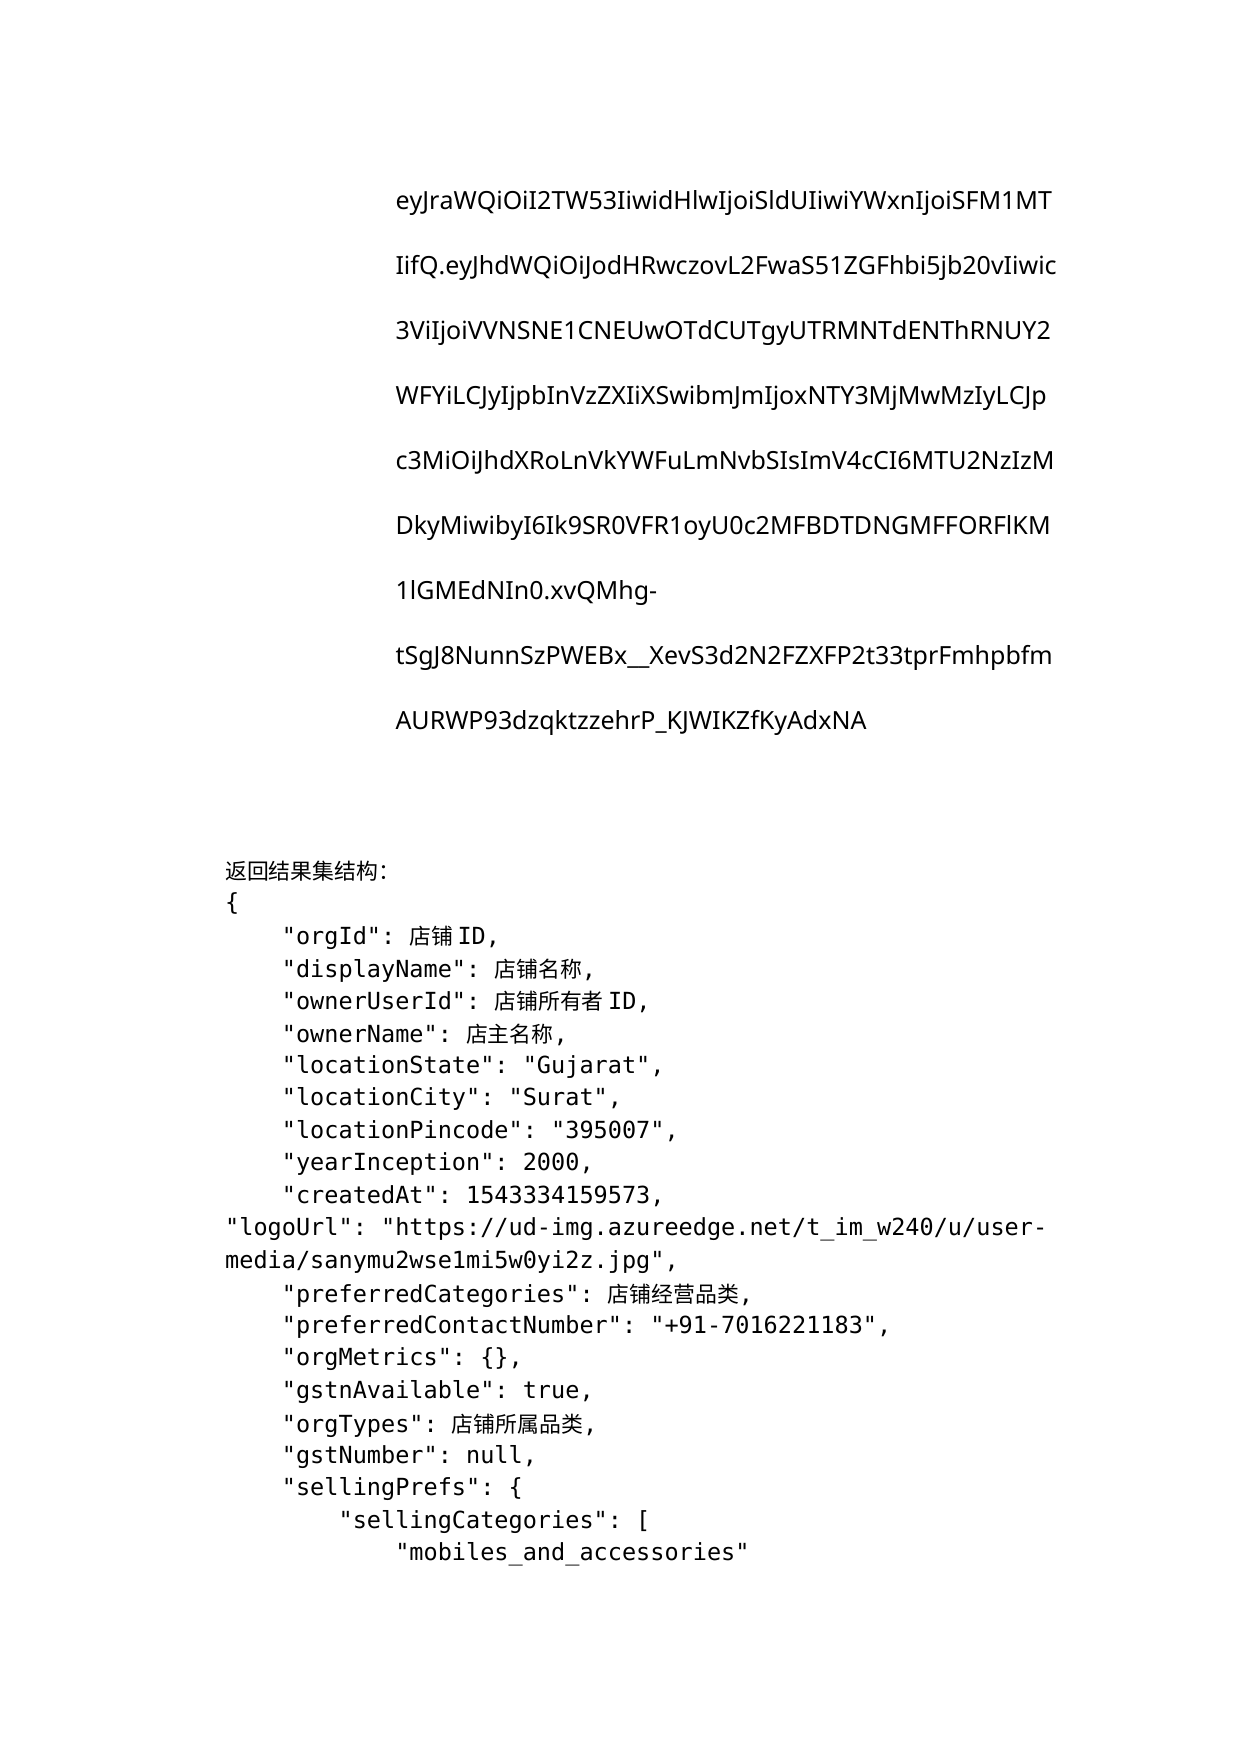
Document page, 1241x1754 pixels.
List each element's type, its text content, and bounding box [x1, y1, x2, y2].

list 返回结果集结构： [225, 850, 1053, 882]
list "locationState": "Gujarat", [225, 1045, 1053, 1077]
list "gstNumber": null, [225, 1435, 1053, 1467]
list "sellingPrefs": { [225, 1467, 1053, 1500]
table_cell eyJraWQiOiI2TW53IiwidHlwIjoiSldUIiwiYWxnIjoiSFM1MTIifQ.eyJhdWQiOiJodHRwczovL2FwaS51ZGFhbi5jb20vIiwic3ViIjoiVVNSNE1CNEUwOTdCUTgyUTRMNTdENThRNUY2WFYiLCJyIjpbInVzZXIiXSwibmJmIjoxNTY3MjMwMzIyLCJpc3MiOiJhdXRoLnVkYWFuLmNvbSIsImV4cCI6MTU2NzIzMDkyMiwibyI6Ik9SR0VFR1oyU0c2MFBDTDNGMFFORFlKM1lGMEdNIn0.xvQMhg-tSgJ8NunnSzPWEBx__XevS3d2N2FZXFP2t33tprFmhpbfmAURWP93dzqktzzehrP_KJWIKZfKyAdxNA [394, 162, 1061, 815]
list "logoUrl": "https://ud-img.azureedge.net/t_im_w240/u/user-media/sanymu2wse1mi5w0yi2z.jpg", [225, 1207, 1053, 1272]
table_cell [192, 162, 394, 815]
list "orgId": 店铺ID, [225, 915, 1053, 947]
list "ownerName": 店主名称, [225, 1012, 1053, 1045]
list "createdAt": 1543334159573, [225, 1175, 1053, 1207]
list "locationCity": "Surat", [225, 1077, 1053, 1110]
list "sellingCategories": [ [225, 1500, 1053, 1532]
list "orgTypes": 店铺所属品类, [225, 1402, 1053, 1435]
list { [225, 882, 1053, 915]
list "yearInception": 2000, [225, 1142, 1053, 1175]
list "displayName": 店铺名称, [225, 947, 1053, 980]
list "ownerUserId": 店铺所有者ID, [225, 980, 1053, 1012]
list "preferredCategories": 店铺经营品类, [225, 1272, 1053, 1305]
list "mobiles_and_accessories" [225, 1532, 1053, 1565]
list "orgMetrics": {}, [225, 1337, 1053, 1370]
list "preferredContactNumber": "+91-7016221183", [225, 1305, 1053, 1337]
list "gstnAvailable": true, [225, 1370, 1053, 1402]
list "locationPincode": "395007", [225, 1110, 1053, 1142]
